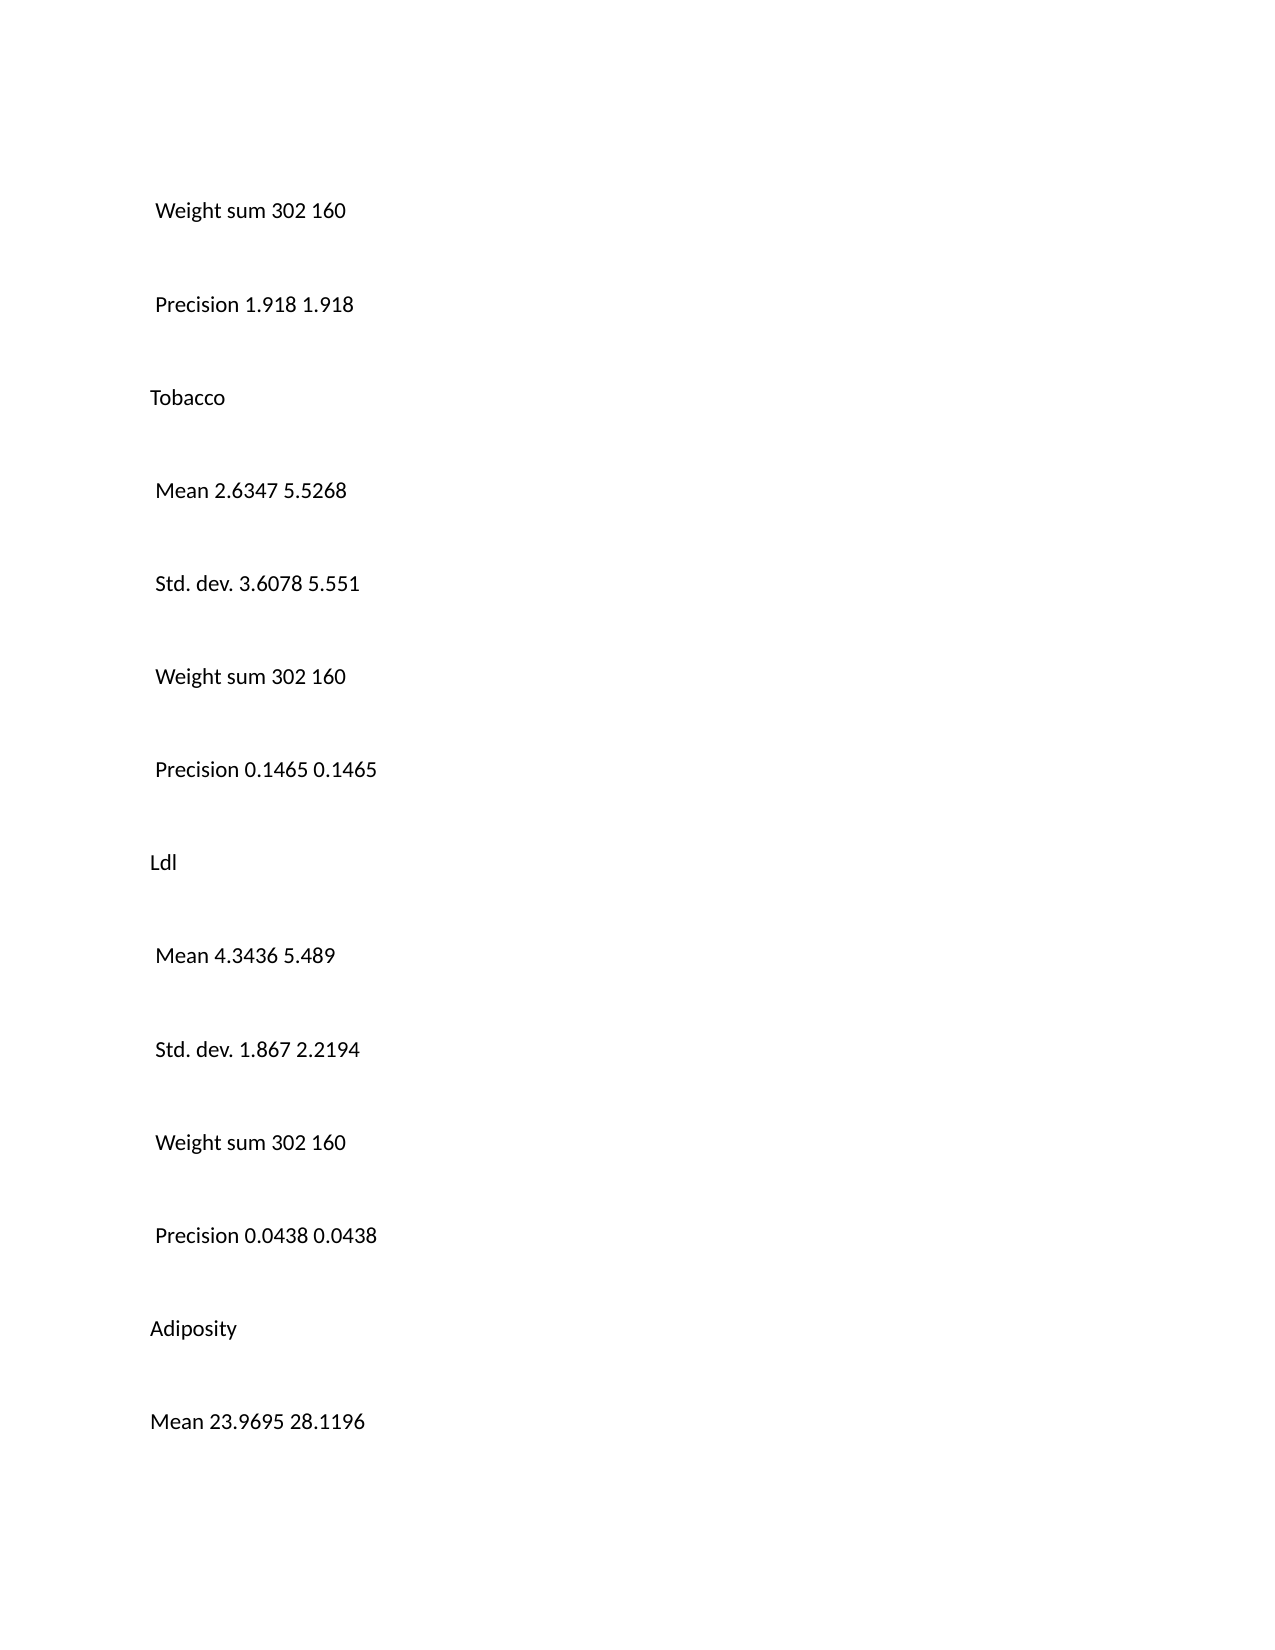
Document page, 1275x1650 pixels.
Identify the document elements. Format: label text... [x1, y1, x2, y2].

text Precision 0.0438 0.0438 [150, 1221, 1125, 1249]
text Weight sum 302 160 [150, 662, 1125, 690]
text Mean 2.6347 5.5268 [150, 476, 1125, 504]
text Ldl [150, 848, 1125, 876]
text Mean 23.9695 28.1196 [150, 1407, 1125, 1435]
text Std. dev. 1.867 2.2194 [150, 1035, 1125, 1063]
text Weight sum 302 160 [150, 197, 1125, 224]
text Adiposity [150, 1314, 1125, 1342]
text Mean 4.3436 5.489 [150, 942, 1125, 969]
text Tobacco [150, 383, 1125, 411]
text Weight sum 302 160 [150, 1128, 1125, 1156]
text Precision 0.1465 0.1465 [150, 755, 1125, 783]
text Precision 1.918 1.918 [150, 290, 1125, 318]
text Std. dev. 3.6078 5.551 [150, 569, 1125, 597]
